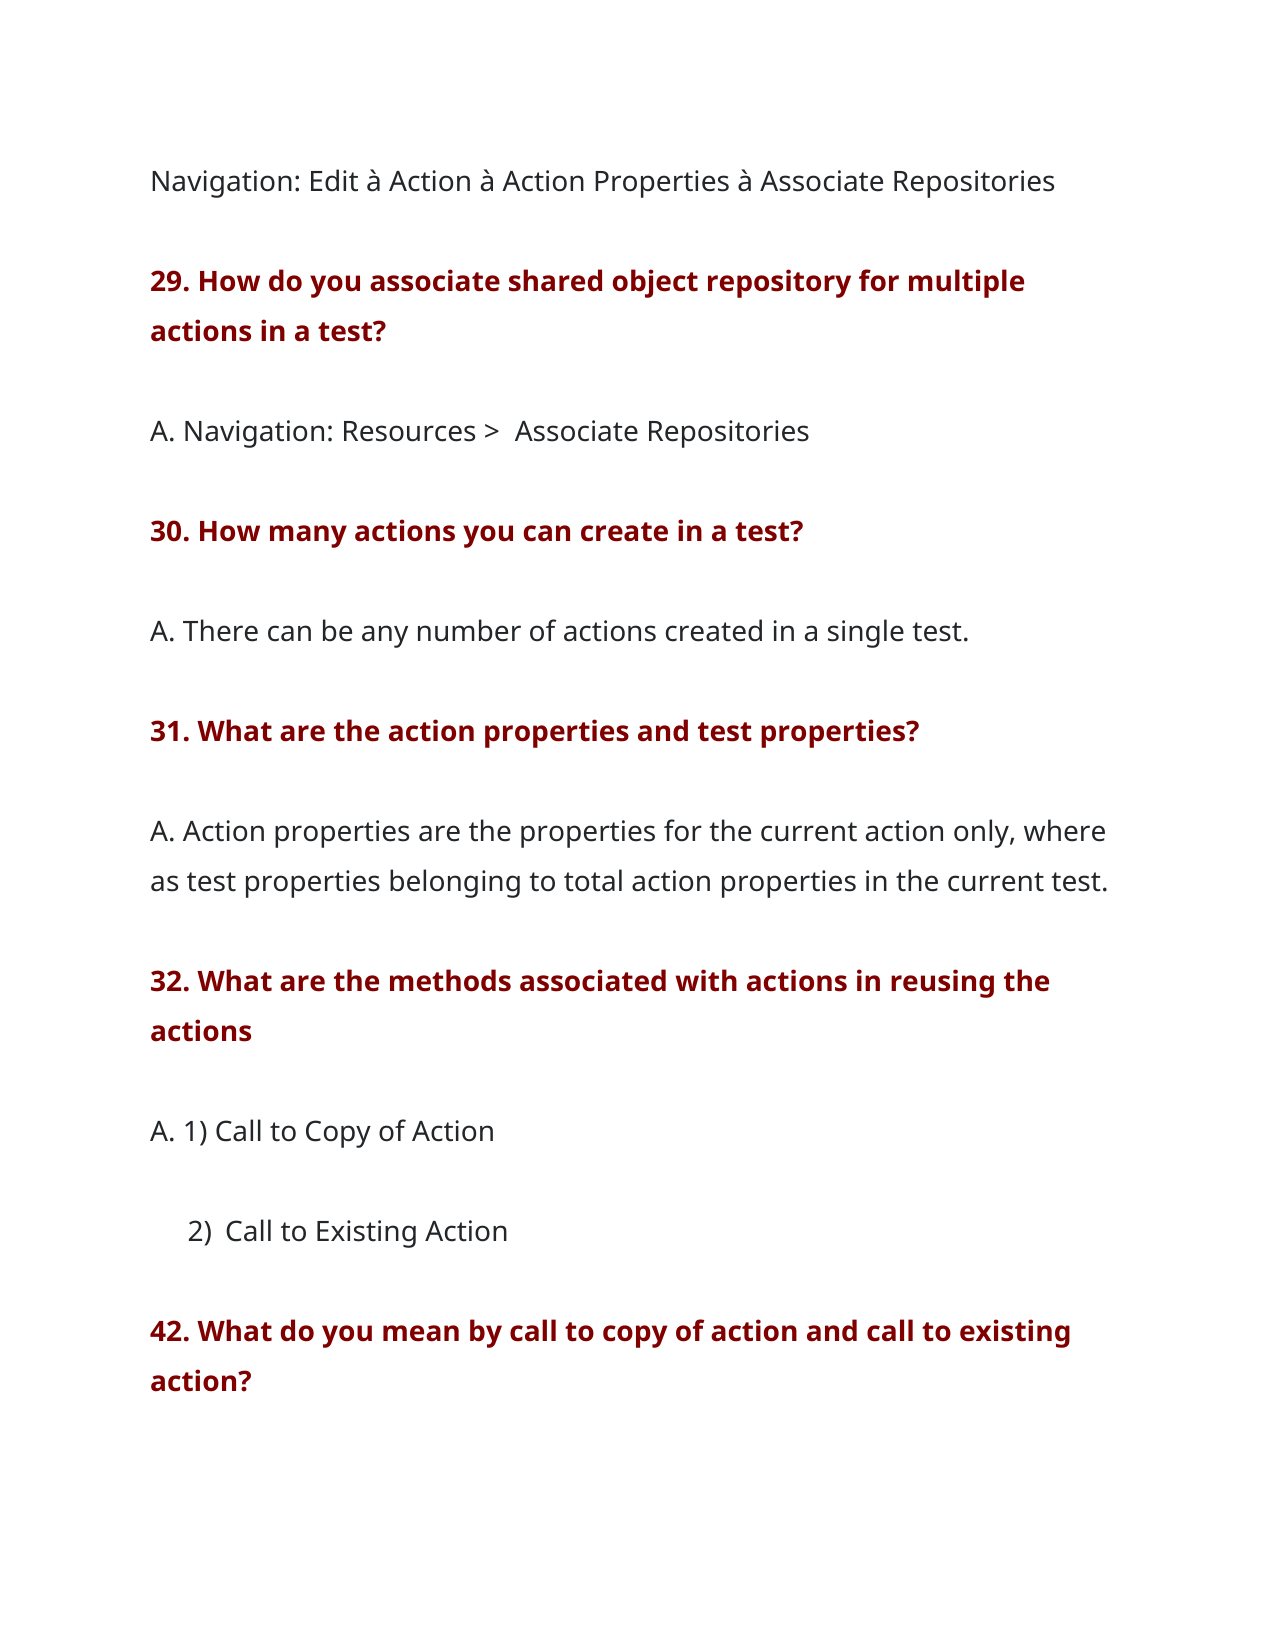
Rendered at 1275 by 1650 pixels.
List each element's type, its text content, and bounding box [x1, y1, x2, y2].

text 42. What do you mean by call to copy of action and call to existing action? [150, 1300, 1125, 1400]
list Call to Existing Action [187, 1200, 1125, 1250]
text A. There can be any number of actions created in a single test. [150, 600, 1125, 650]
text 30. How many actions you can create in a test? [150, 500, 1125, 550]
text 31. What are the action properties and test properties? [150, 700, 1125, 750]
text 32. What are the methods associated with actions in reusing the actions [150, 950, 1125, 1050]
text Navigation: Edit à Action à Action Properties à Associate Repositories [150, 150, 1125, 200]
text A. Action properties are the properties for the current action only, where as test properties belonging to total action properties in the current test. [150, 800, 1125, 900]
text A. 1) Call to Copy of Action [150, 1100, 1125, 1150]
text A. Navigation: Resources > Associate Repositories [150, 400, 1125, 450]
text 29. How do you associate shared object repository for multiple actions in a test? [150, 250, 1125, 350]
